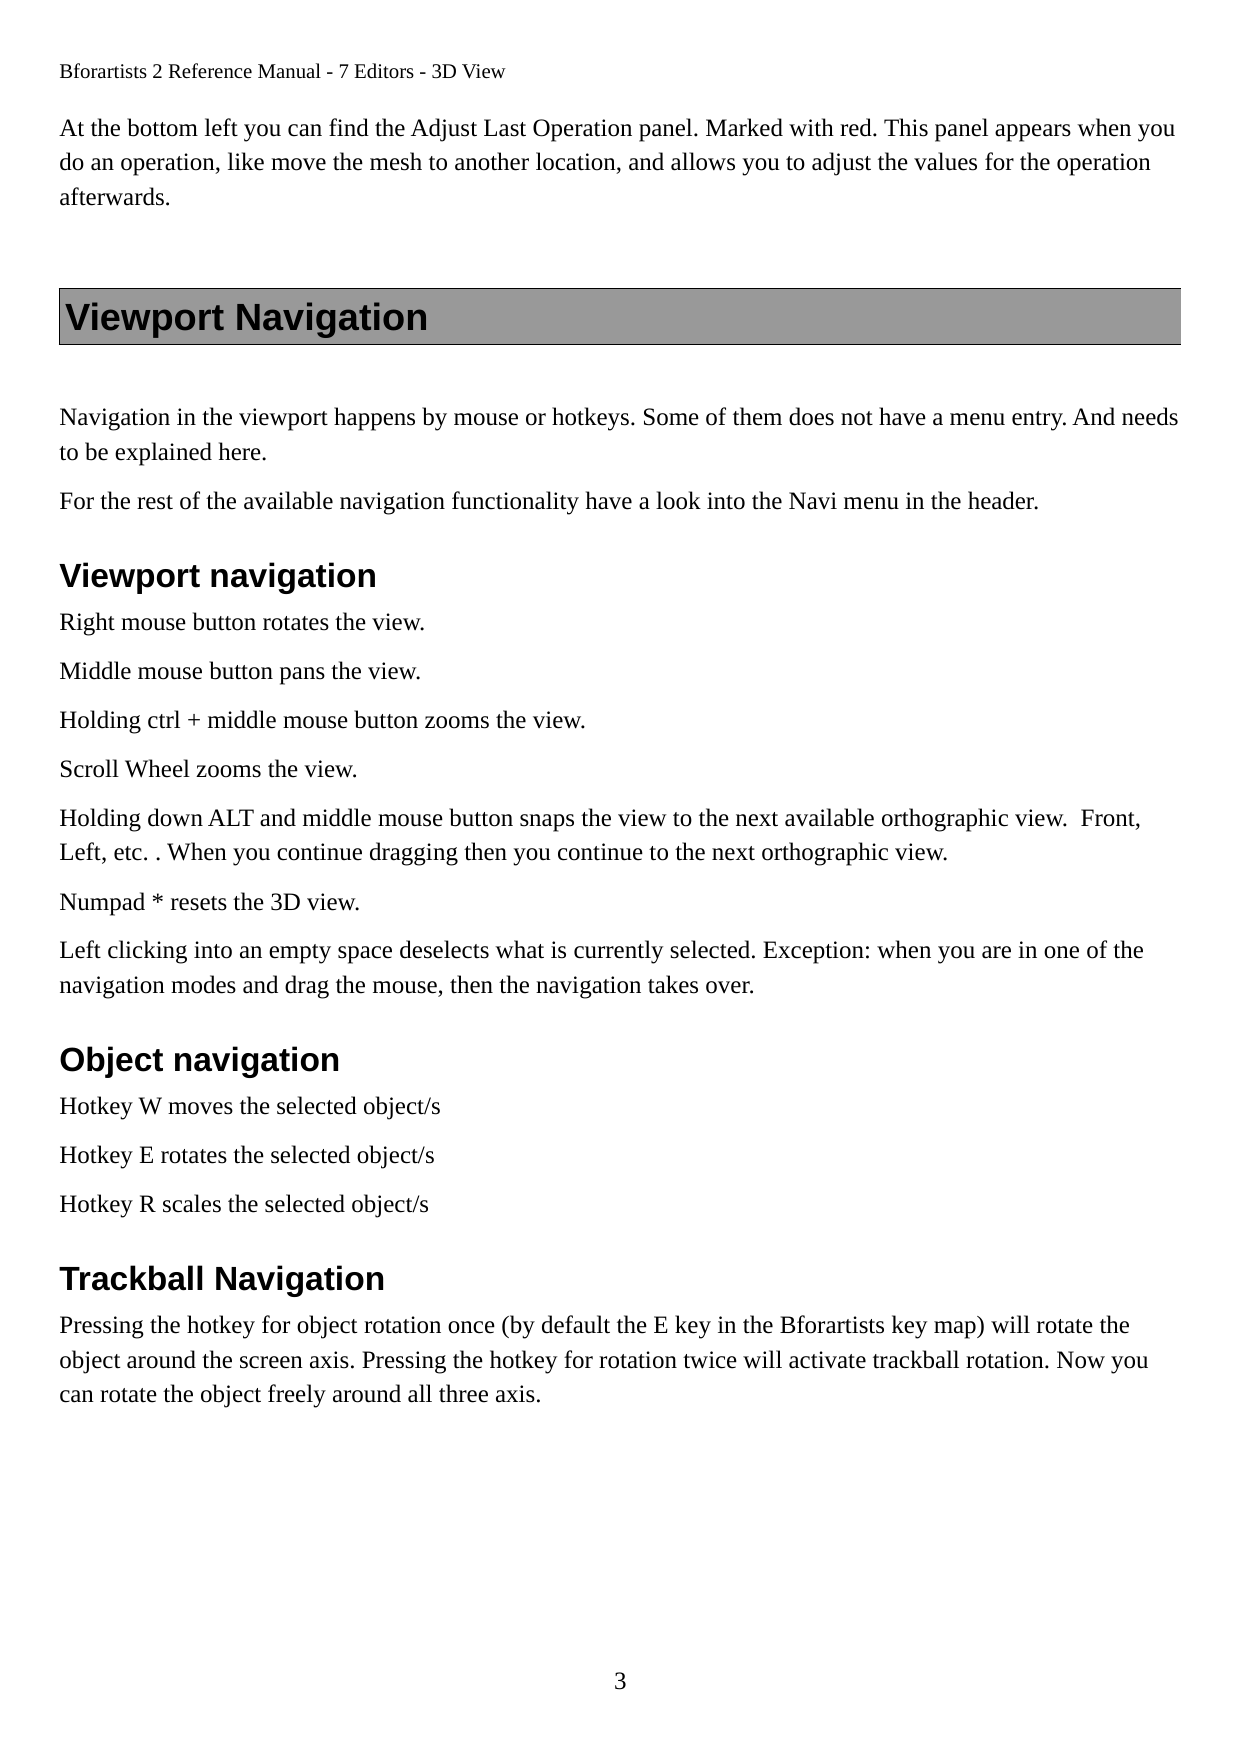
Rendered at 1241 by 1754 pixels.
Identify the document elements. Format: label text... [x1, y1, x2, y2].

text Hotkey E rotates the selected object/s [59, 1140, 1181, 1169]
text Numpad * resets the 3D view. [59, 887, 1181, 915]
text Navigation in the viewport happens by mouse or hotkeys. Some of them does not have a menu entry. And needs to be explained here. [59, 402, 1181, 465]
text Holding down ALT and middle mouse button snaps the view to the next available orthographic view. Front, Left, etc. . When you continue dragging then you continue to the next orthographic view. [59, 803, 1181, 866]
text Scroll Wheel zooms the view. [59, 754, 1181, 783]
text Holding ctrl + middle mouse button zooms the view. [59, 705, 1181, 734]
text Middle mouse button pans the view. [59, 656, 1181, 684]
text For the rest of the available navigation functionality have a look into the Navi menu in the header. [59, 486, 1181, 514]
subtitle Viewport navigation [59, 556, 1181, 594]
subtitle Object navigation [59, 1040, 1181, 1079]
subtitle Trackball Navigation [59, 1259, 1181, 1298]
text Hotkey W moves the selected object/s [59, 1091, 1181, 1120]
text Pressing the hotkey for object rotation once (by default the E key in the Bforartists key map) will rotate the object around the screen axis. Pressing the hotkey for rotation twice will activate trackball rotation. Now you can rotate the object freely around all three axis. [59, 1310, 1181, 1408]
text Right mouse button rotates the view. [59, 607, 1181, 636]
text At the bottom left you can find the Adjust Last Operation panel. Marked with red. This panel appears when you do an operation, like move the mesh to another location, and allows you to adjust the values for the operation afterwards. [59, 113, 1181, 210]
text Hotkey R scales the selected object/s [59, 1189, 1181, 1218]
text Left clicking into an empty space deselects what is currently selected. Exception: when you are in one of the navigation modes and drag the mouse, then the navigation takes over. [59, 936, 1181, 999]
table_header Viewport Navigation [60, 289, 1181, 344]
